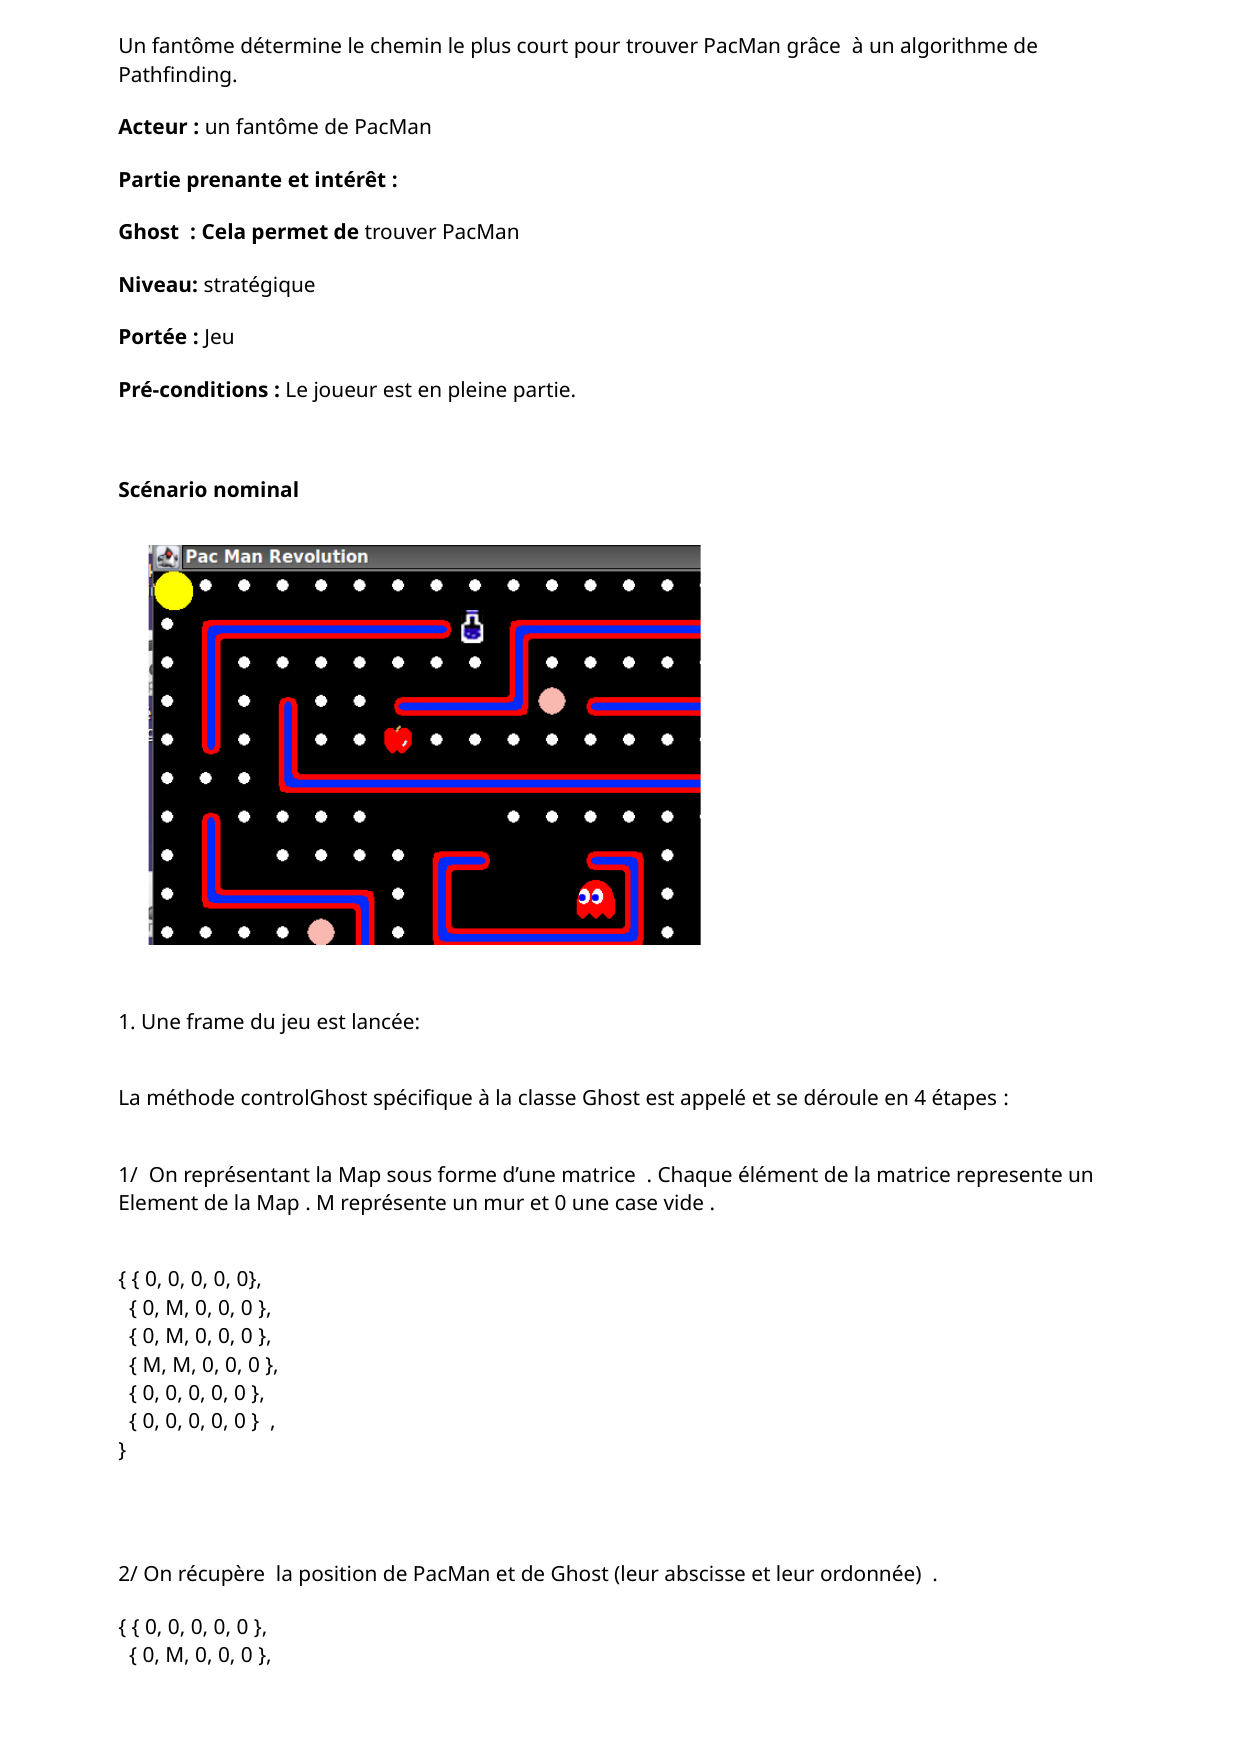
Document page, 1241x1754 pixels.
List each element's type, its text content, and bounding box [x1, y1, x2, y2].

text { M, M, 0, 0, 0 }, [118, 1350, 1122, 1378]
text 2/ On récupère la position de PacMan et de Ghost (leur abscisse et leur ordonnée) . [118, 1559, 1122, 1588]
text Scénario nominal [118, 475, 1122, 504]
text 1. Une frame du jeu est lancée: [118, 1007, 1122, 1035]
text { 0, M, 0, 0, 0 }, [118, 1640, 1122, 1669]
text Un fantôme détermine le chemin le plus court pour trouver PacMan grâce à un algorithme de Pathfinding. [118, 31, 1122, 88]
text } [118, 1435, 1122, 1463]
text Acteur : un fantôme de PacMan [118, 112, 1122, 141]
text { 0, M, 0, 0, 0 }, [118, 1293, 1122, 1321]
text 1/ On représentant la Map sous forme d’une matrice . Chaque élément de la matrice represente un Element de la Map . M représente un mur et 0 une case vide . [118, 1160, 1122, 1217]
text { 0, 0, 0, 0, 0 } , [118, 1407, 1122, 1435]
text { { 0, 0, 0, 0, 0}, [118, 1264, 1122, 1293]
text { 0, M, 0, 0, 0 }, [118, 1321, 1122, 1350]
picture [148, 545, 701, 945]
text { { 0, 0, 0, 0, 0 }, [118, 1612, 1122, 1640]
text Ghost : Cela permet de trouver PacMan [118, 217, 1122, 246]
text La méthode controlGhost spécifique à la classe Ghost est appelé et se déroule en 4 étapes : [118, 1083, 1122, 1112]
text Niveau: stratégique [118, 270, 1122, 298]
text { 0, 0, 0, 0, 0 }, [118, 1378, 1122, 1407]
text Partie prenante et intérêt : [118, 165, 1122, 193]
text Portée : Jeu [118, 322, 1122, 351]
text Pré-conditions : Le joueur est en pleine partie. [118, 375, 1122, 403]
